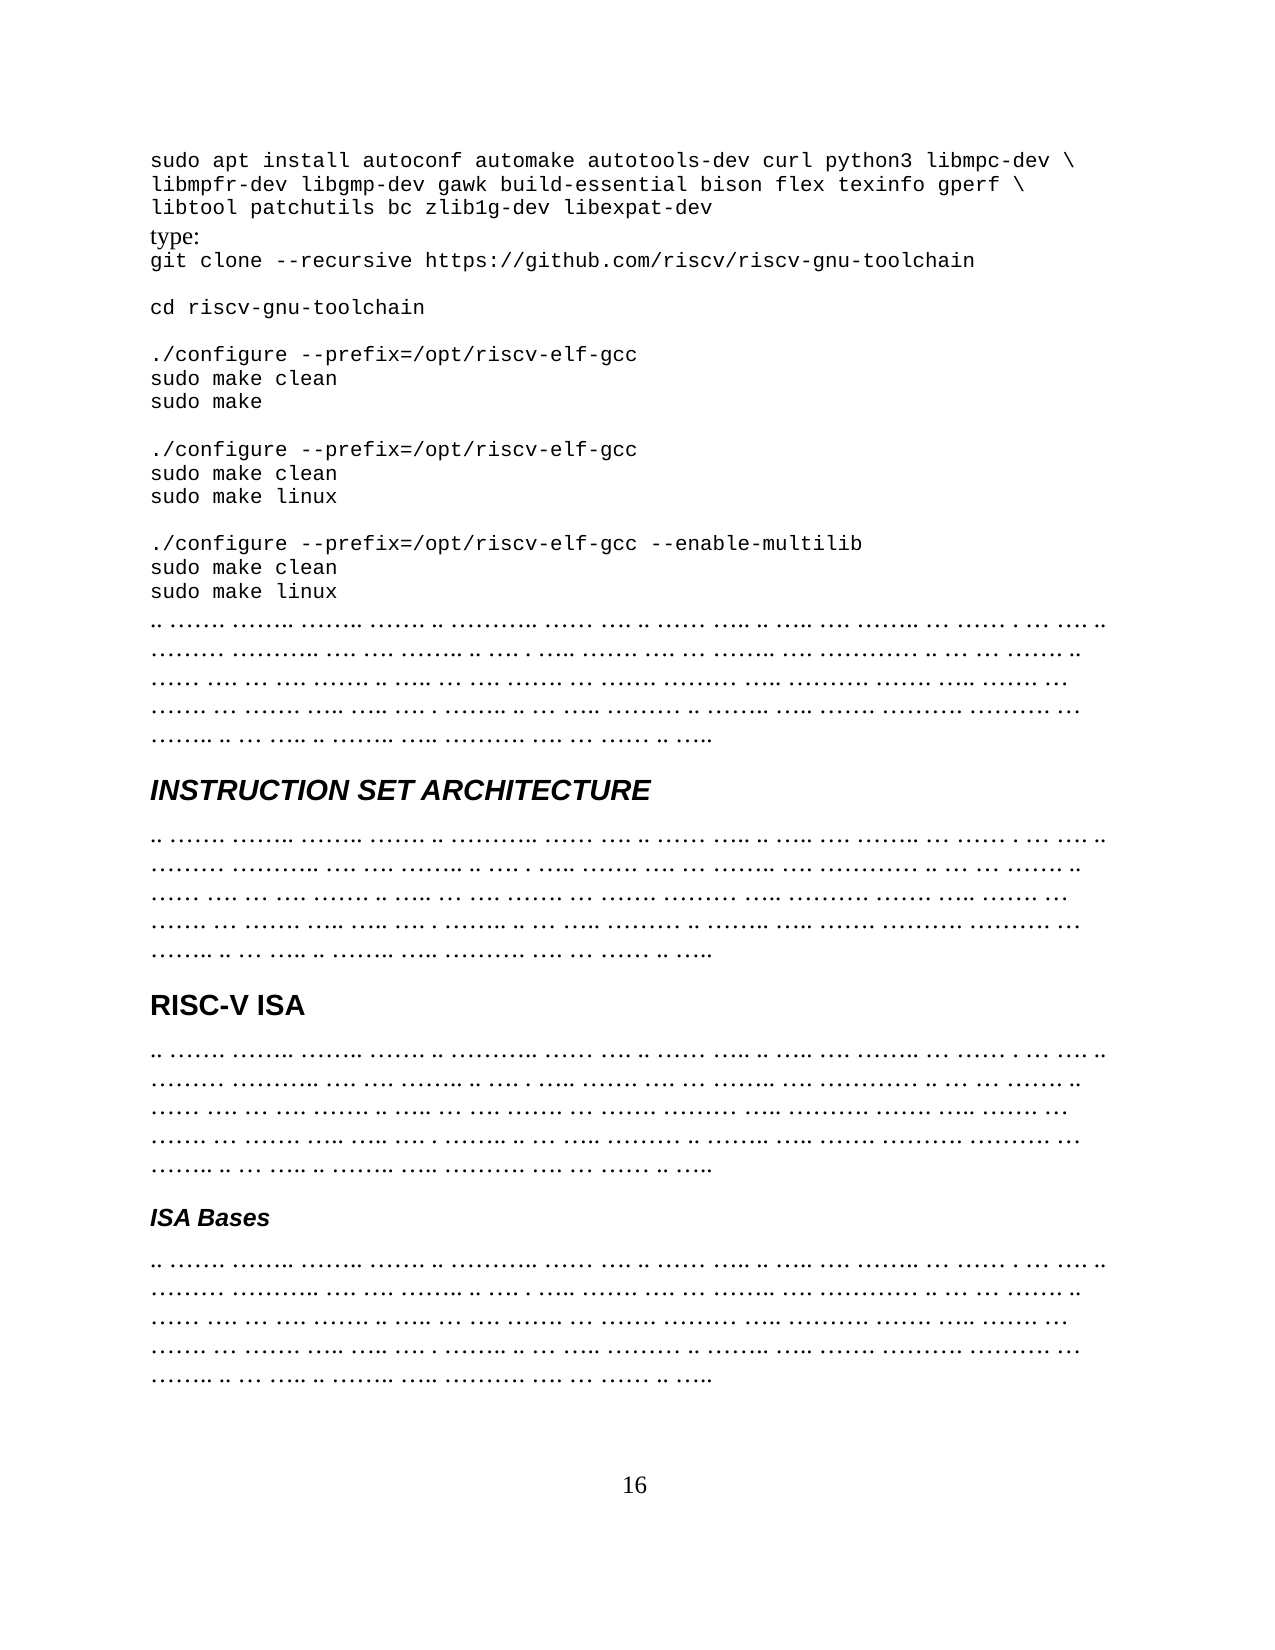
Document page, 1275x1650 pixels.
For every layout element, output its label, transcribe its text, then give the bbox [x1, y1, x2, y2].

text ./configure --prefix=/opt/riscv-elf-gcc --enable-multilib [150, 533, 1125, 557]
subtitle INSTRUCTION SET ARCHITECTURE [150, 773, 1125, 807]
subtitle RISC-V ISA [150, 988, 1125, 1021]
text sudo make clean [150, 462, 1125, 486]
text .. ……. …….. …….. ……. .. ……….. …… …. .. …… ….. .. ….. …. …….. … …… . … …. .. ……… ……….. …. …. …….. .. …. . ….. ……. …. … …….. …. ………… .. … … ……. .. …… …. … …. ……. .. ….. … …. ……. … ……. ……… ….. ………. ……. ….. ……. … ……. … ……. ….. ….. …. . …….. .. … ….. ……… .. …….. ….. ……. ………. ………. … …….. .. … ….. .. …….. ….. ………. …. … …… .. ….. [150, 1244, 1125, 1387]
text sudo make linux [150, 581, 1125, 604]
text git clone --recursive https://github.com/riscv/riscv-gnu-toolchain [150, 250, 1125, 273]
text sudo make clean [150, 557, 1125, 581]
text libtool patchutils bc zlib1g-dev libexpat-dev [150, 197, 1125, 221]
text sudo apt install autoconf automake autotools-dev curl python3 libmpc-dev \ [150, 150, 1125, 174]
text .. ……. …….. …….. ……. .. ……….. …… …. .. …… ….. .. ….. …. …….. … …… . … …. .. ……… ……….. …. …. …….. .. …. . ….. ……. …. … …….. …. ………… .. … … ……. .. …… …. … …. ……. .. ….. … …. ……. … ……. ……… ….. ………. ……. ….. ……. … ……. … ……. ….. ….. …. . …….. .. … ….. ……… .. …….. ….. ……. ………. ………. … …….. .. … ….. .. …….. ….. ………. …. … …… .. ….. [150, 604, 1125, 748]
text sudo make [150, 392, 1125, 415]
subtitle ISA Bases [150, 1203, 1125, 1231]
text sudo make linux [150, 486, 1125, 510]
text libmpfr-dev libgmp-dev gawk build-essential bison flex texinfo gperf \ [150, 174, 1125, 197]
text cd riscv-gnu-toolchain [150, 297, 1125, 321]
text ./configure --prefix=/opt/riscv-elf-gcc [150, 344, 1125, 368]
text sudo make clean [150, 368, 1125, 392]
text ./configure --prefix=/opt/riscv-elf-gcc [150, 439, 1125, 462]
text .. ……. …….. …….. ……. .. ……….. …… …. .. …… ….. .. ….. …. …….. … …… . … …. .. ……… ……….. …. …. …….. .. …. . ….. ……. …. … …….. …. ………… .. … … ……. .. …… …. … …. ……. .. ….. … …. ……. … ……. ……… ….. ………. ……. ….. ……. … ……. … ……. ….. ….. …. . …….. .. … ….. ……… .. …….. ….. ……. ………. ………. … …….. .. … ….. .. …….. ….. ………. …. … …… .. ….. [150, 1034, 1125, 1178]
text type: [150, 221, 1125, 250]
text .. ……. …….. …….. ……. .. ……….. …… …. .. …… ….. .. ….. …. …….. … …… . … …. .. ……… ……….. …. …. …….. .. …. . ….. ……. …. … …….. …. ………… .. … … ……. .. …… …. … …. ……. .. ….. … …. ……. … ……. ……… ….. ………. ……. ….. ……. … ……. … ……. ….. ….. …. . …….. .. … ….. ……… .. …….. ….. ……. ………. ………. … …….. .. … ….. .. …….. ….. ………. …. … …… .. ….. [150, 819, 1125, 963]
